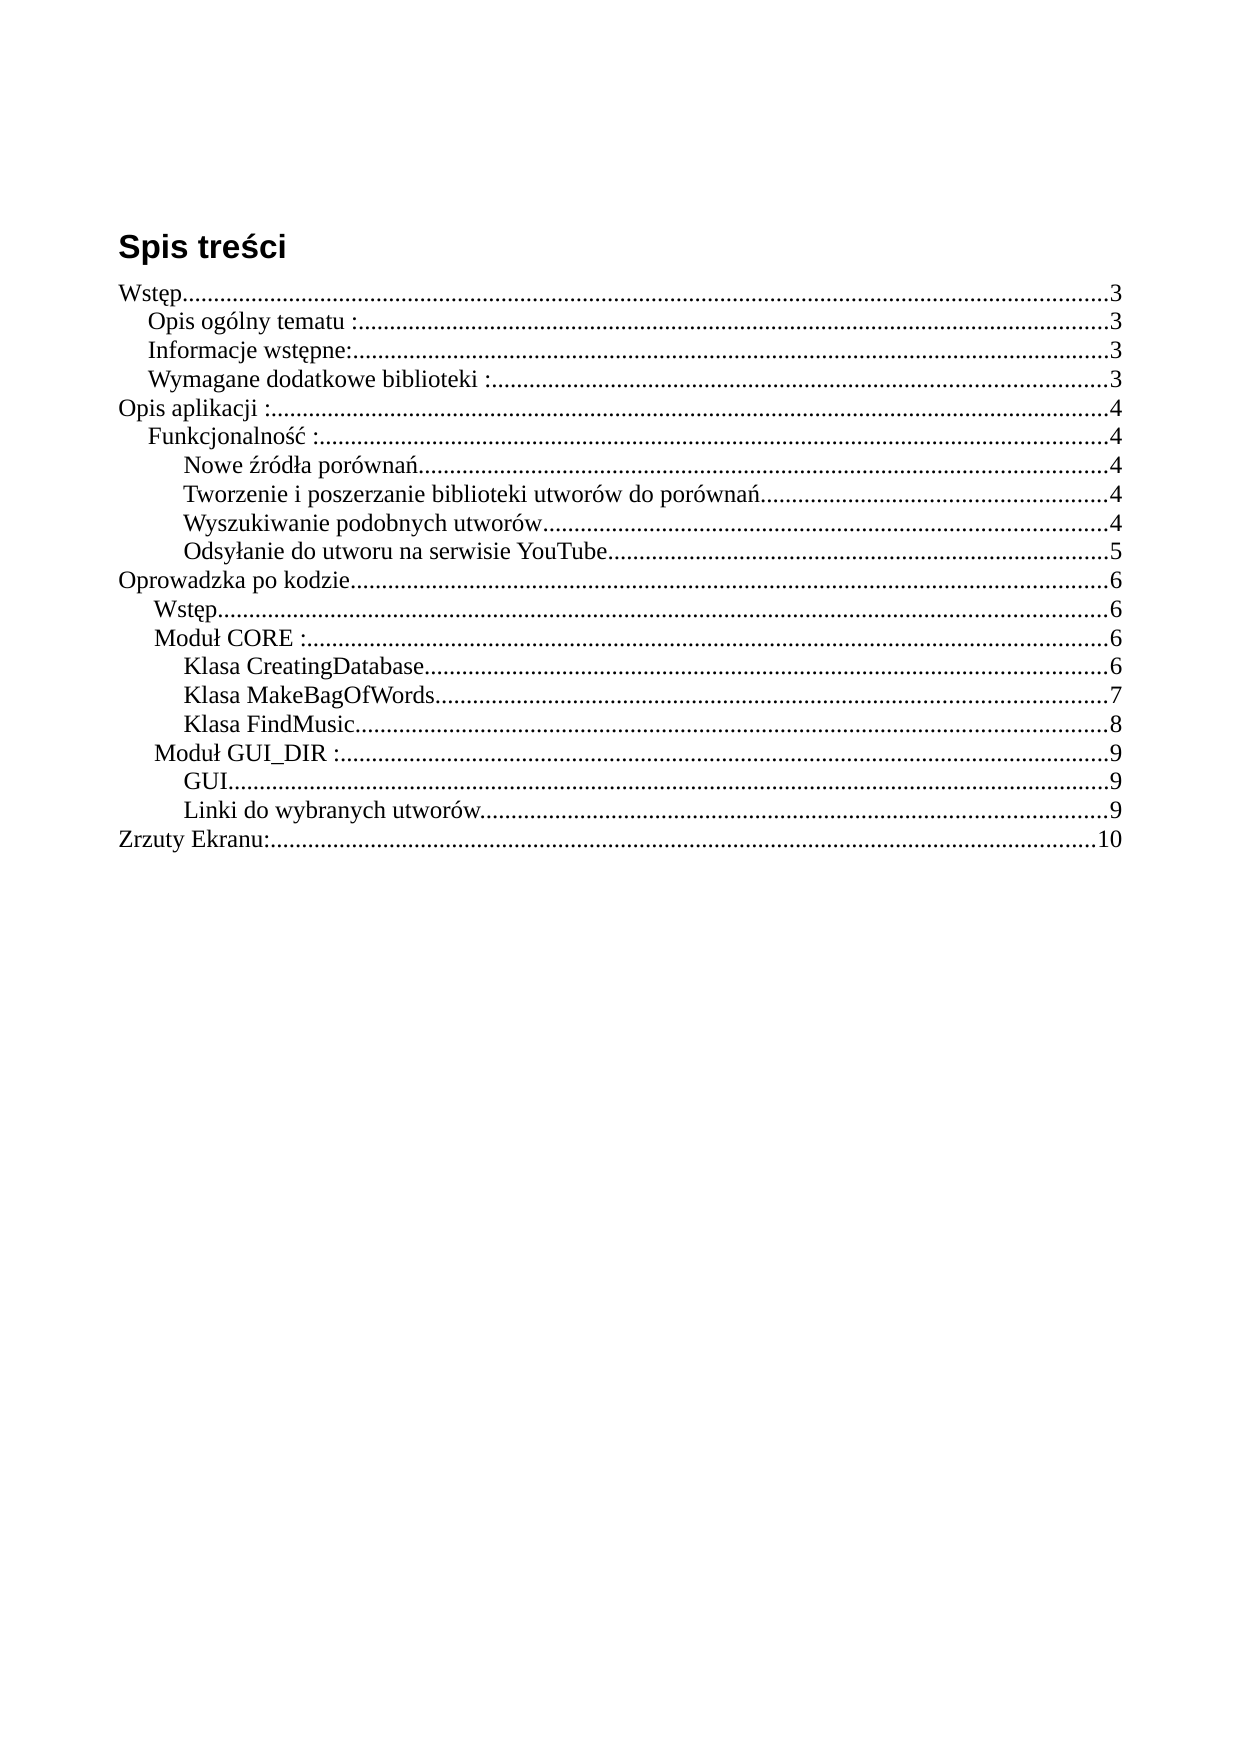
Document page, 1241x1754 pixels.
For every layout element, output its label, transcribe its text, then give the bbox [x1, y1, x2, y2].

text GUI 9 [177, 766, 1122, 795]
text Informacje wstępne: 3 [148, 335, 1122, 364]
text Klasa MakeBagOfWords 7 [177, 680, 1122, 709]
text Wstęp 3 [118, 278, 1122, 306]
text Opis aplikacji : 4 [118, 393, 1122, 421]
text Tworzenie i poszerzanie biblioteki utworów do porównań 4 [177, 479, 1122, 508]
text Moduł GUI_DIR : 9 [148, 738, 1122, 766]
text Wyszukiwanie podobnych utworów 4 [177, 508, 1122, 536]
text Opis ogólny tematu : 3 [148, 306, 1122, 335]
text Klasa FindMusic 8 [177, 709, 1122, 738]
text Moduł CORE : 6 [148, 623, 1122, 651]
text Wstęp 6 [148, 594, 1122, 623]
text Odsyłanie do utworu na serwisie YouTube 5 [177, 536, 1122, 565]
subtitle Spis treści [118, 227, 1122, 265]
text Wymagane dodatkowe biblioteki : 3 [148, 364, 1122, 393]
text Funkcjonalność : 4 [148, 421, 1122, 450]
text Linki do wybranych utworów. 9 [177, 795, 1122, 824]
text Oprowadzka po kodzie 6 [118, 565, 1122, 594]
text Klasa CreatingDatabase 6 [177, 651, 1122, 680]
text Nowe źródła porównań 4 [177, 450, 1122, 479]
text Zrzuty Ekranu: 10 [118, 824, 1122, 853]
